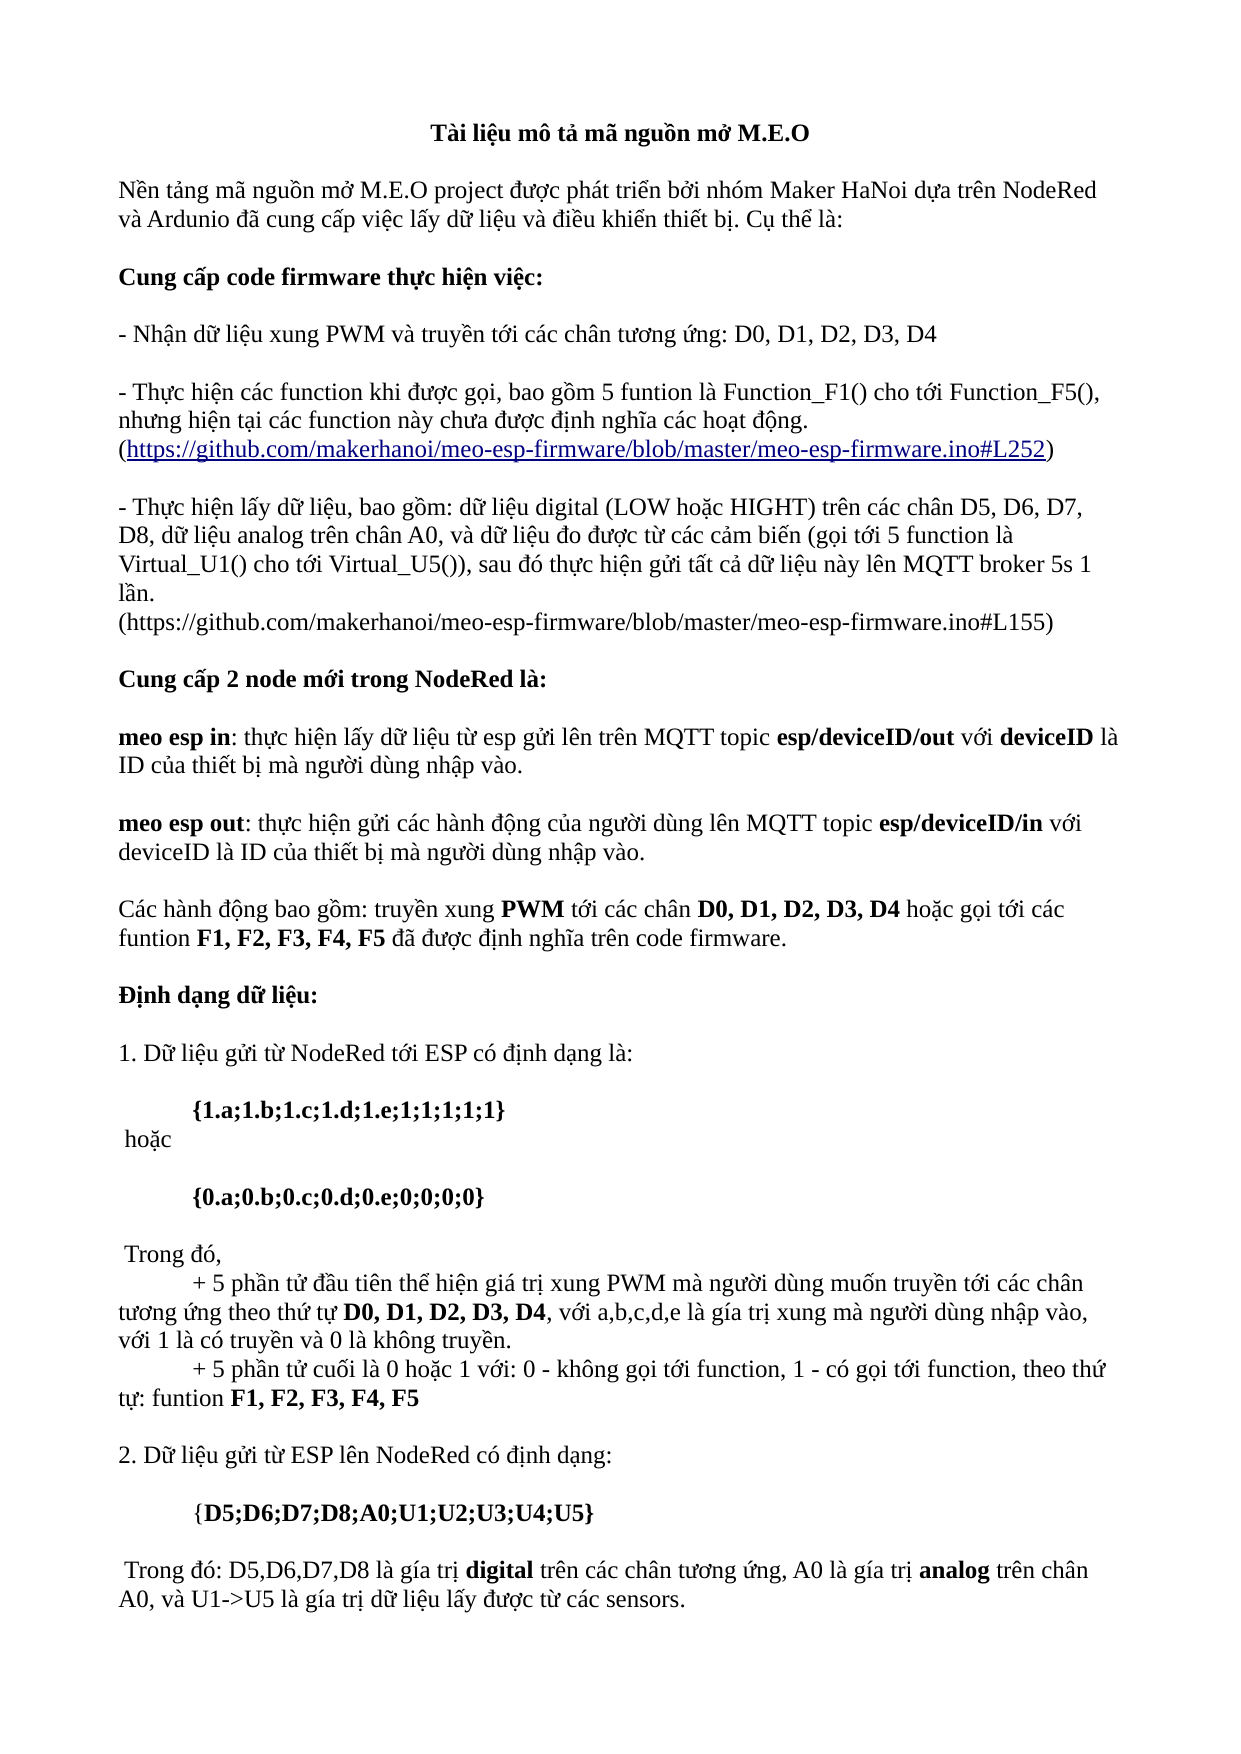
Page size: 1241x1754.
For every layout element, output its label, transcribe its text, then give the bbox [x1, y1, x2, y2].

text {D5;D6;D7;D8;A0;U1;U2;U3;U4;U5} [118, 1498, 1122, 1527]
text Cung cấp code firmware thực hiện việc: [118, 262, 1122, 291]
text (https://github.com/makerhanoi/meo-esp-firmware/blob/master/meo-esp-firmware.ino#L155) [118, 607, 1122, 636]
text meo esp out: thực hiện gửi các hành động của người dùng lên MQTT topic esp/deviceID/in với deviceID là ID của thiết bị mà người dùng nhập vào. [118, 808, 1122, 866]
text hoặc [118, 1124, 1122, 1153]
text - Thực hiện các function khi được gọi, bao gồm 5 funtion là Function_F1() cho tới Function_F5(), nhưng hiện tại các function này chưa được định nghĩa các hoạt động. (https://github.com/makerhanoi/meo-esp-firmware/blob/master/meo-esp-firmware.ino#L252) [118, 377, 1122, 463]
text - Nhận dữ liệu xung PWM và truyền tới các chân tương ứng: D0, D1, D2, D3, D4 [118, 319, 1122, 348]
text Các hành động bao gồm: truyền xung PWM tới các chân D0, D1, D2, D3, D4 hoặc gọi tới các funtion F1, F2, F3, F4, F5 đã được định nghĩa trên code firmware. [118, 894, 1122, 952]
text 1. Dữ liệu gửi từ NodeRed tới ESP có định dạng là: [118, 1038, 1122, 1067]
text Định dạng dữ liệu: [118, 981, 1122, 1009]
text + 5 phần tử cuối là 0 hoặc 1 với: 0 - không gọi tới function, 1 - có gọi tới function, theo thứ tự: funtion F1, F2, F3, F4, F5 [118, 1354, 1122, 1412]
text Nền tảng mã nguồn mở M.E.O project được phát triển bởi nhóm Maker HaNoi dựa trên NodeRed và Ardunio đã cung cấp việc lấy dữ liệu và điều khiển thiết bị. Cụ thể là: [118, 176, 1122, 233]
text {0.a;0.b;0.c;0.d;0.e;0;0;0;0} [118, 1182, 1122, 1211]
text {1.a;1.b;1.c;1.d;1.e;1;1;1;1;1} [118, 1096, 1122, 1124]
text Trong đó, [118, 1239, 1122, 1268]
text Cung cấp 2 node mới trong NodeRed là: [118, 664, 1122, 693]
text Tài liệu mô tả mã nguồn mở M.E.O [118, 118, 1122, 147]
text meo esp in: thực hiện lấy dữ liệu từ esp gửi lên trên MQTT topic esp/deviceID/out với deviceID là ID của thiết bị mà người dùng nhập vào. [118, 722, 1122, 779]
text Trong đó: D5,D6,D7,D8 là gía trị digital trên các chân tương ứng, A0 là gía trị analog trên chân A0, và U1->U5 là gía trị dữ liệu lấy được từ các sensors. [118, 1556, 1122, 1613]
text 2. Dữ liệu gửi từ ESP lên NodeRed có định dạng: [118, 1441, 1122, 1469]
text + 5 phần tử đầu tiên thể hiện giá trị xung PWM mà người dùng muốn truyền tới các chân tương ứng theo thứ tự D0, D1, D2, D3, D4, với a,b,c,d,e là gía trị xung mà người dùng nhập vào, với 1 là có truyền và 0 là không truyền. [118, 1268, 1122, 1354]
text - Thực hiện lấy dữ liệu, bao gồm: dữ liệu digital (LOW hoặc HIGHT) trên các chân D5, D6, D7, D8, dữ liệu analog trên chân A0, và dữ liệu đo được từ các cảm biến (gọi tới 5 function là Virtual_U1() cho tới Virtual_U5()), sau đó thực hiện gửi tất cả dữ liệu này lên MQTT broker 5s 1 lần. [118, 492, 1122, 607]
